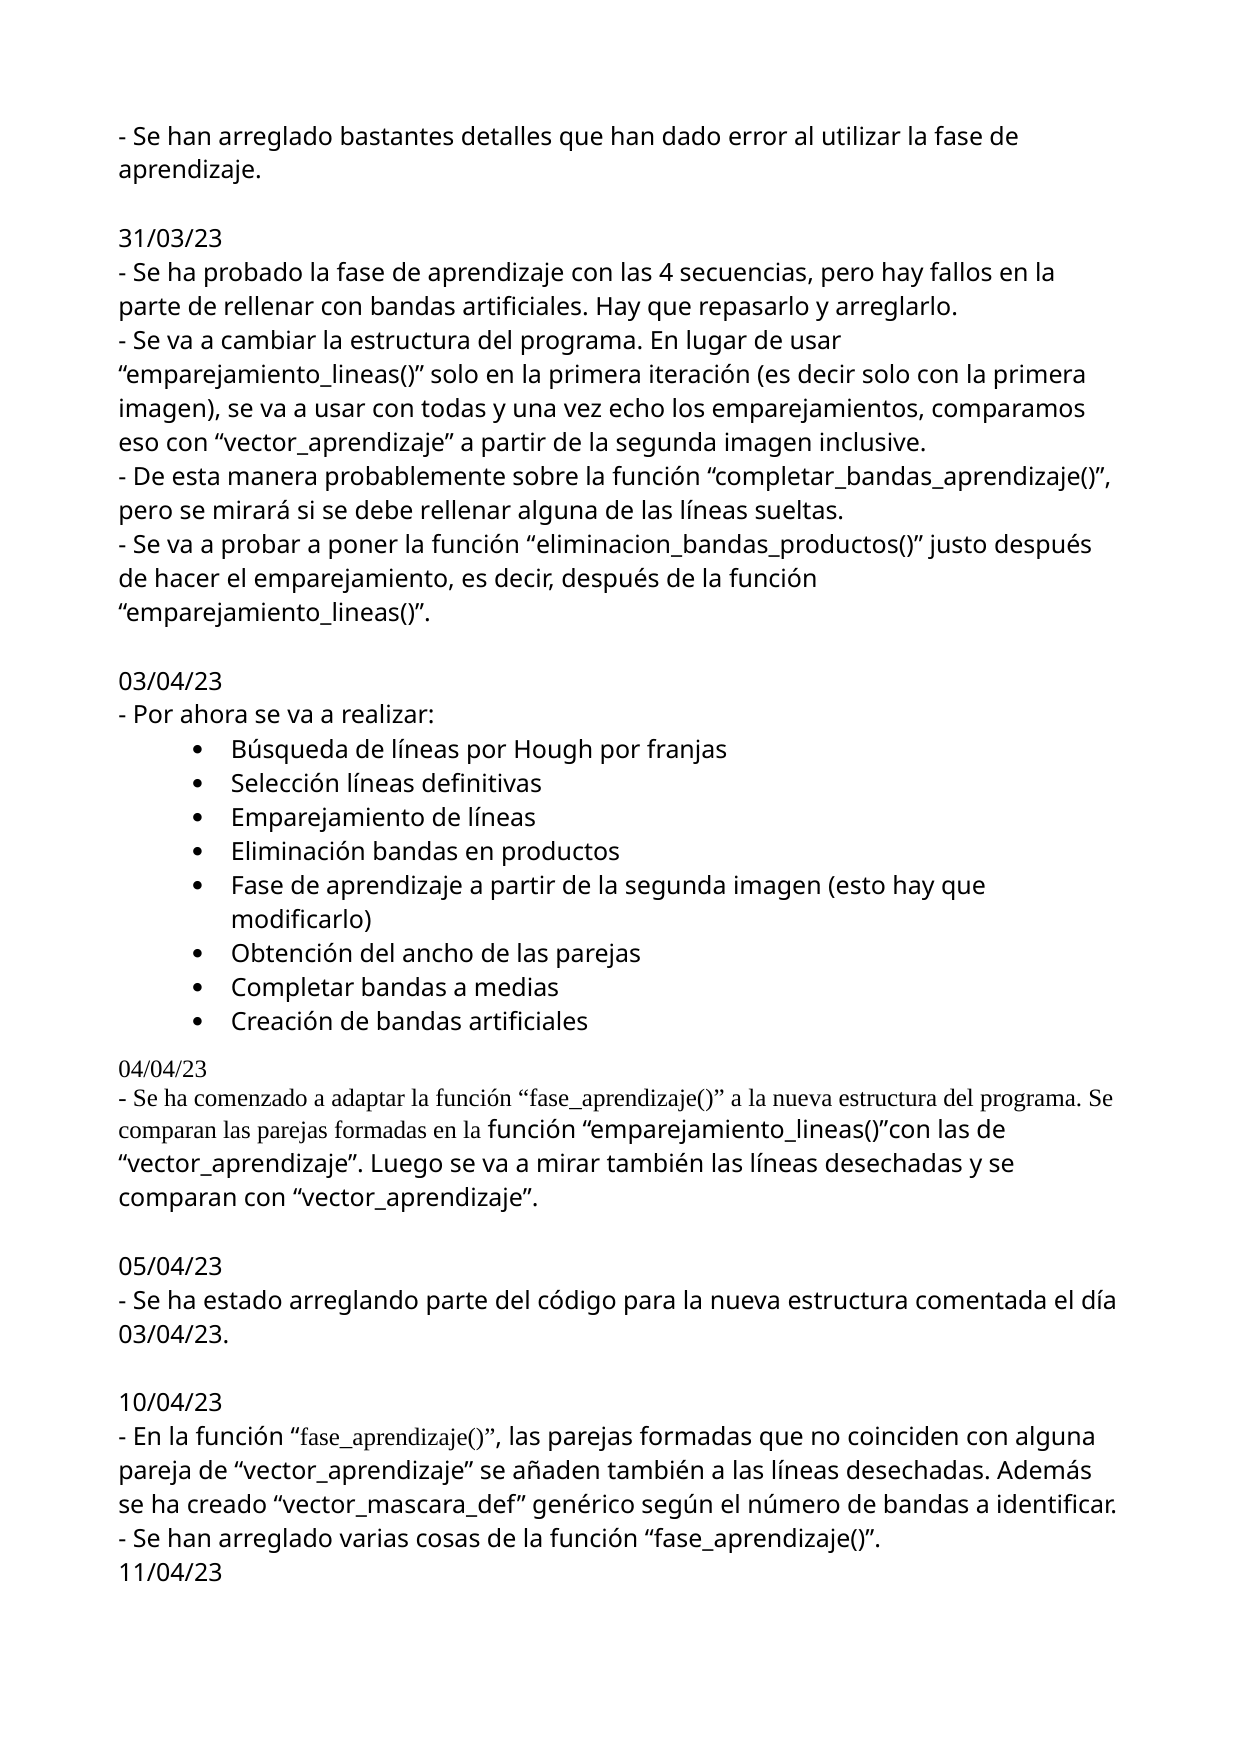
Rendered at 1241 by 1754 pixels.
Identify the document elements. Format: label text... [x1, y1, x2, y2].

list Eliminación bandas en productos [193, 833, 1122, 867]
text - De esta manera probablemente sobre la función “completar_bandas_aprendizaje()”, pero se mirará si se debe rellenar alguna de las líneas sueltas. [118, 459, 1122, 527]
text - Se va a cambiar la estructura del programa. En lugar de usar “emparejamiento_lineas()” solo en la primera iteración (es decir solo con la primera imagen), se va a usar con todas y una vez echo los emparejamientos, comparamos eso con “vector_aprendizaje” a partir de la segunda imagen inclusive. [118, 322, 1122, 459]
list Completar bandas a medias [193, 970, 1122, 1004]
text 11/04/23 [118, 1555, 1122, 1589]
text 03/04/23 [118, 663, 1122, 697]
list Creación de bandas artificiales [193, 1004, 1122, 1038]
text - Se ha comenzado a adaptar la función “fase_aprendizaje()” a la nueva estructura del programa. Se comparan las parejas formadas en la función “emparejamiento_lineas()”con las de [118, 1083, 1122, 1146]
text - Se han arreglado bastantes detalles que han dado error al utilizar la fase de aprendizaje. [118, 118, 1122, 186]
text 04/04/23 [118, 1054, 1122, 1083]
text - Se han arreglado varias cosas de la función “fase_aprendizaje()”. [118, 1521, 1122, 1555]
text - Se va a probar a poner la función “eliminacion_bandas_productos()” justo después de hacer el emparejamiento, es decir, después de la función “emparejamiento_lineas()”. [118, 527, 1122, 629]
text - En la función “fase_aprendizaje()”, las parejas formadas que no coinciden con alguna pareja de “vector_aprendizaje” se añaden también a las líneas desechadas. Además se ha creado “vector_mascara_def” genérico según el número de bandas a identificar. [118, 1418, 1122, 1521]
text 05/04/23 [118, 1248, 1122, 1282]
list Búsqueda de líneas por Hough por franjas [193, 731, 1122, 765]
list Fase de aprendizaje a partir de la segunda imagen (esto hay que modificarlo) [193, 867, 1122, 936]
text - Se ha estado arreglando parte del código para la nueva estructura comentada el día 03/04/23. [118, 1282, 1122, 1350]
list Emparejamiento de líneas [193, 799, 1122, 833]
list Obtención del ancho de las parejas [193, 936, 1122, 970]
text - Por ahora se va a realizar: [118, 697, 1122, 731]
list Selección líneas definitivas [193, 765, 1122, 799]
text 10/04/23 [118, 1384, 1122, 1418]
text 31/03/23 [118, 220, 1122, 254]
text “vector_aprendizaje”. Luego se va a mirar también las líneas desechadas y se comparan con “vector_aprendizaje”. [118, 1146, 1122, 1214]
text - Se ha probado la fase de aprendizaje con las 4 secuencias, pero hay fallos en la parte de rellenar con bandas artificiales. Hay que repasarlo y arreglarlo. [118, 254, 1122, 322]
